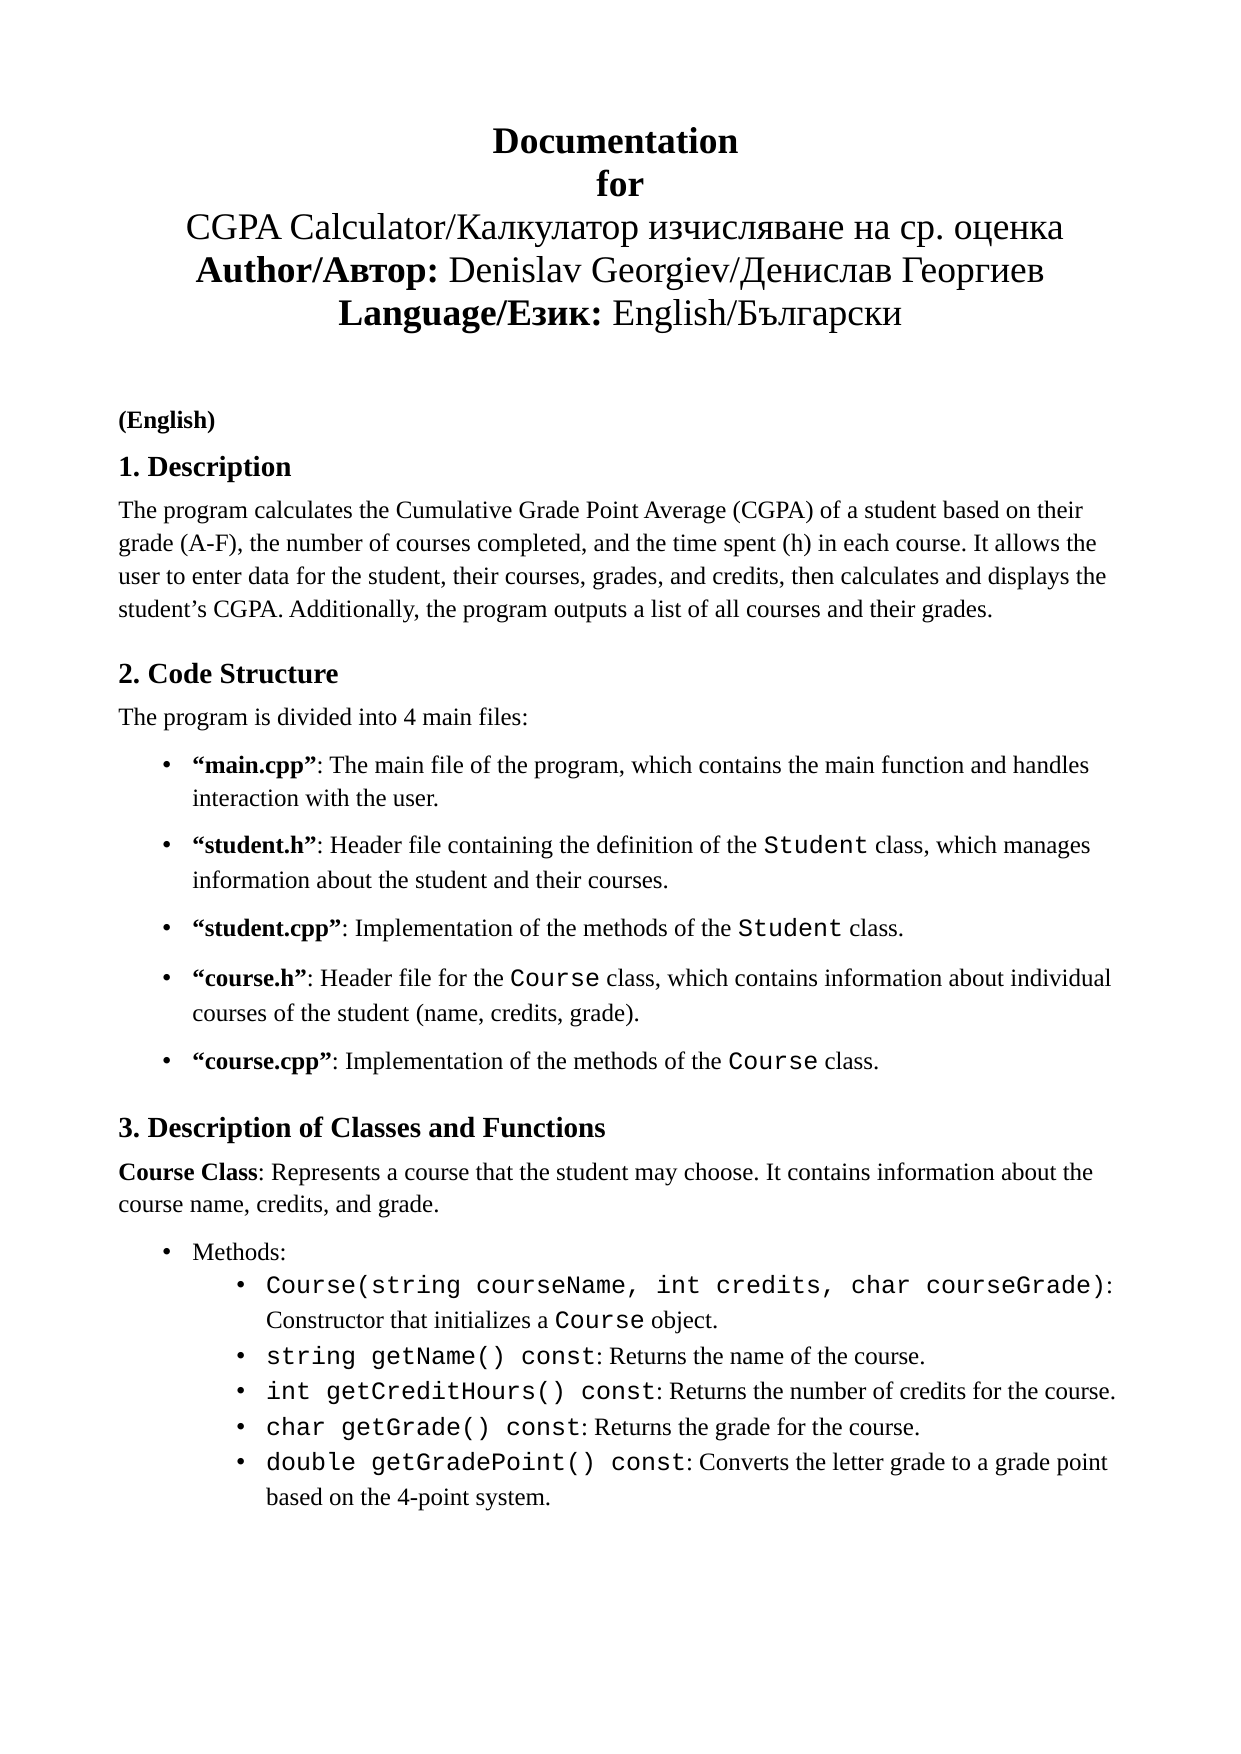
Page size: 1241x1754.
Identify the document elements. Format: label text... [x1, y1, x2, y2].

text for [118, 161, 1122, 204]
list “course.h”: Header file for the Course class, which contains information about individual courses of the student (name, credits, grade). [162, 963, 1122, 1027]
text (English) [118, 406, 1122, 434]
text Language/Език: English/Български [118, 291, 1122, 334]
list Course(string courseName, int credits, char courseGrade): Constructor that initializes a Course object. [236, 1270, 1122, 1336]
text CGPA Calculator/Калкулатор изчисляване на ср. оценка [118, 204, 1122, 247]
text Documentation [118, 118, 1122, 161]
text The program is divided into 4 main files: [118, 702, 1122, 731]
list “course.cpp”: Implementation of the methods of the Course class. [162, 1046, 1122, 1077]
subtitle 2. Code Structure [118, 656, 1122, 690]
list “student.h”: Header file containing the definition of the Student class, which manages information about the student and their courses. [162, 831, 1122, 894]
subtitle 3. Description of Classes and Functions [118, 1111, 1122, 1144]
text Author/Автор: Denislav Georgiev/Денислав Георгиев [118, 247, 1122, 291]
list double getGradePoint() const: Converts the letter grade to a grade point based on the 4-point system. [236, 1447, 1122, 1511]
text Course Class: Represents a course that the student may choose. It contains information about the course name, credits, and grade. [118, 1157, 1122, 1218]
text The program calculates the Cumulative Grade Point Average (CGPA) of a student based on their grade (A-F), the number of courses completed, and the time spent (h) in each course. It allows the user to enter data for the student, their courses, grades, and credits, then calculates and displays the student’s CGPA. Additionally, the program outputs a list of all courses and their grades. [118, 495, 1122, 623]
list “student.cpp”: Implementation of the methods of the Student class. [162, 913, 1122, 944]
list “main.cpp”: The main file of the program, which contains the main function and handles interaction with the user. [162, 750, 1122, 812]
list Methods: [162, 1237, 1122, 1266]
list int getCreditHours() const: Returns the number of credits for the course. [236, 1376, 1122, 1407]
subtitle 1. Description [118, 449, 1122, 482]
list string getName() const: Returns the name of the course. [236, 1341, 1122, 1372]
list char getGrade() const: Returns the grade for the course. [236, 1412, 1122, 1442]
